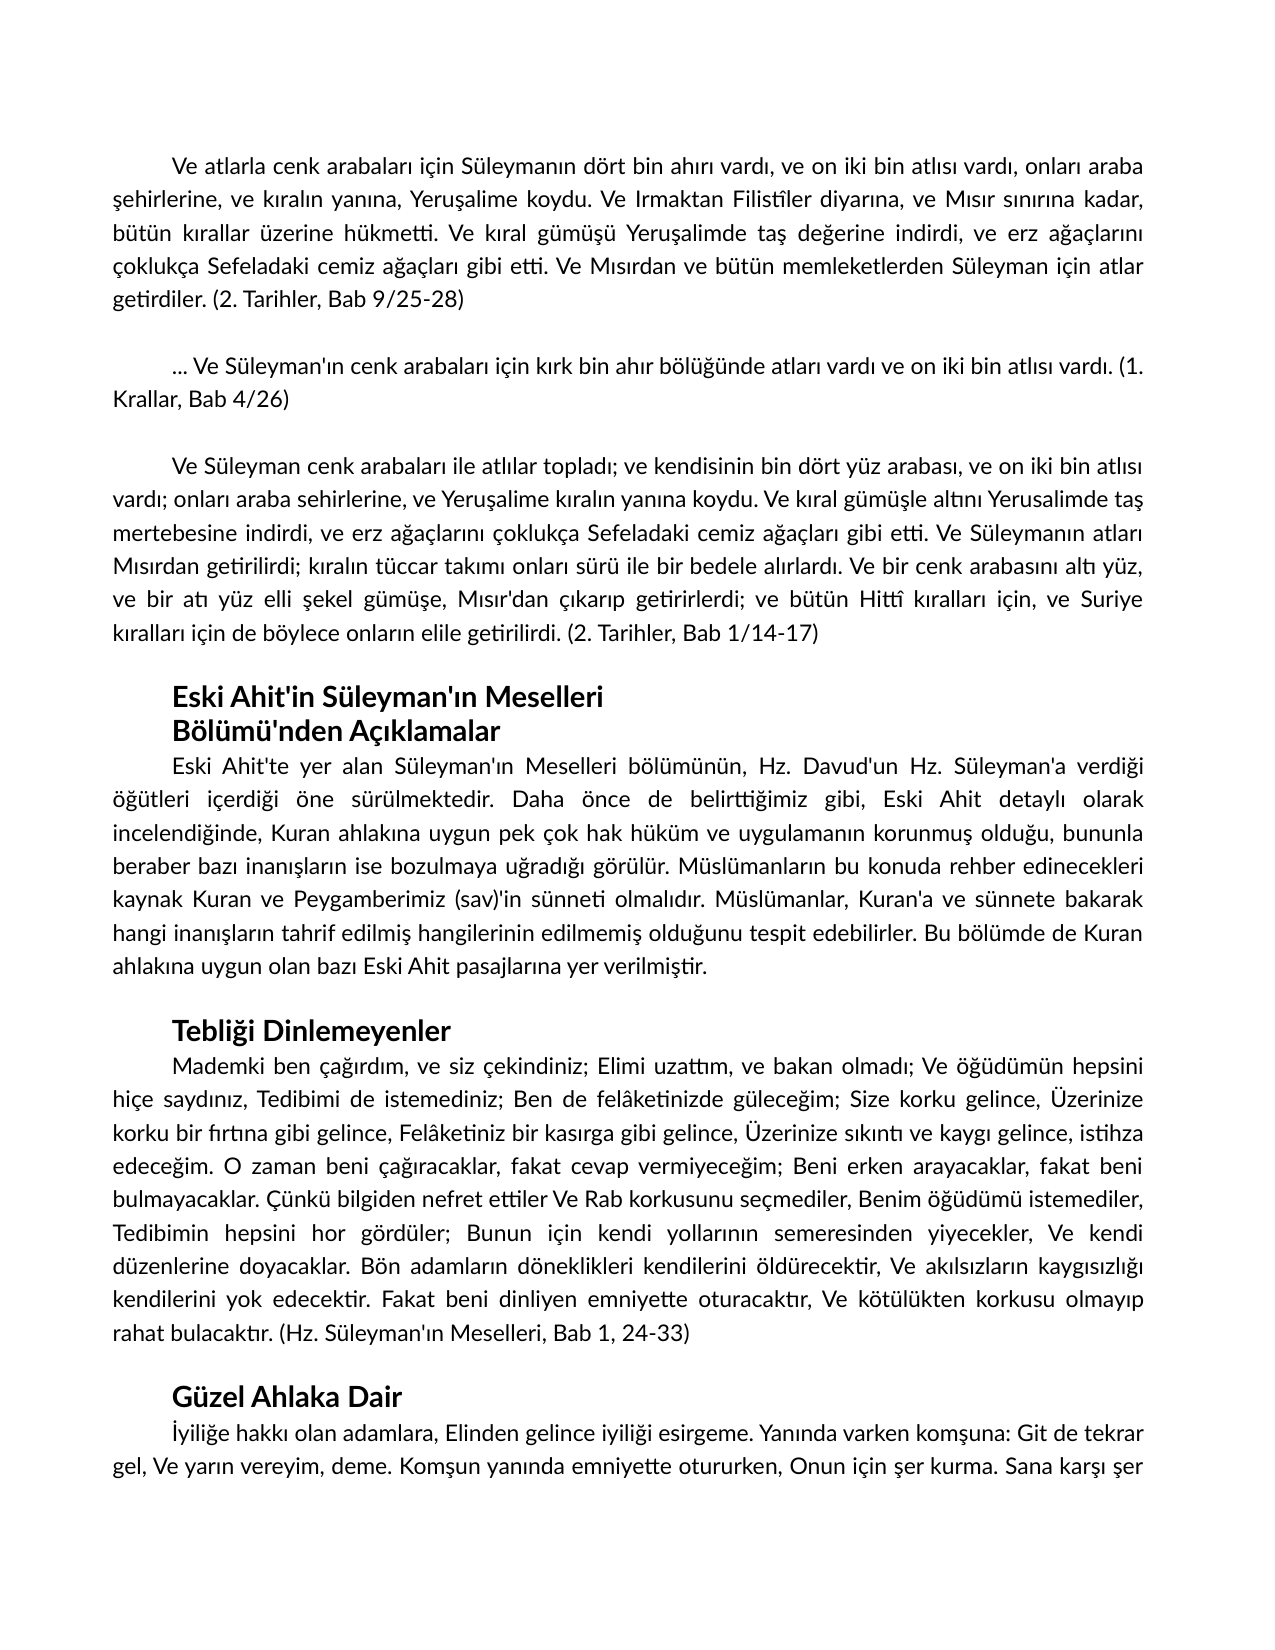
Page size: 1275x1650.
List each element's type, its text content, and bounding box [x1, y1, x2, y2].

text Mademki ben çağırdım, ve siz çekindiniz; Elimi uzattım, ve bakan olmadı; Ve öğüdümün hepsini hiçe saydınız, Tedibimi de istemediniz; Ben de felâketinizde güleceğim; Size korku gelince, Üzerinize korku bir fırtına gibi gelince, Felâketiniz bir kasırga gibi gelince, Üzerinize sıkıntı ve kaygı gelince, istihza edeceğim. O zaman beni çağıracaklar, fakat cevap vermiyeceğim; Beni erken arayacaklar, fakat beni bulmayacaklar. Çünkü bilgiden nefret ettiler Ve Rab korkusunu seçmediler, Benim öğüdümü istemediler, Tedibimin hepsini hor gördüler; Bunun için kendi yollarının semeresinden yiyecekler, Ve kendi düzenlerine doyacaklar. Bön adamların döneklikleri kendilerini öldürecektir, Ve akılsızların kaygısızlığı kendilerini yok edecektir. Fakat beni dinliyen emniyette oturacaktır, Ve kötülükten korkusu olmayıp rahat bulacaktır. (Hz. Süleyman'ın Meselleri, Bab 1, 24-33) [112, 1048, 1145, 1348]
text Ve atlarla cenk arabaları için Süleymanın dört bin ahırı vardı, ve on iki bin atlısı vardı, onları araba şehirlerine, ve kıralın yanına, Yeruşalime koydu. Ve Irmaktan Filistîler diyarına, ve Mısır sınırına kadar, bütün kırallar üzerine hükmetti. Ve kıral gümüşü Yeruşalimde taş değerine indirdi, ve erz ağaçlarını çoklukça Sefeladaki cemiz ağaçları gibi etti. Ve Mısırdan ve bütün memleketlerden Süleyman için atlar getirdiler. (2. Tarihler, Bab 9/25-28) [112, 148, 1145, 314]
text Bölümü'nden Açıklamalar [112, 714, 1145, 748]
text ... Ve Süleyman'ın cenk arabaları için kırk bin ahır bölüğünde atları vardı ve on iki bin atlısı vardı. (1. Krallar, Bab 4/26) [112, 348, 1145, 414]
text Eski Ahit'te yer alan Süleyman'ın Meselleri bölümünün, Hz. Davud'un Hz. Süleyman'a verdiği öğütleri içerdiği öne sürülmektedir. Daha önce de belirttiğimiz gibi, Eski Ahit detaylı olarak incelendiğinde, Kuran ahlakına uygun pek çok hak hüküm ve uygulamanın korunmuş olduğu, bununla beraber bazı inanışların ise bozulmaya uğradığı görülür. Müslümanların bu konuda rehber edinecekleri kaynak Kuran ve Peygamberimiz (sav)'in sünneti olmalıdır. Müslümanlar, Kuran'a ve sünnete bakarak hangi inanışların tahrif edilmiş hangilerinin edilmemiş olduğunu tespit edebilirler. Bu bölümde de Kuran ahlakına uygun olan bazı Eski Ahit pasajlarına yer verilmiştir. [112, 748, 1145, 981]
text Güzel Ahlaka Dair [112, 1381, 1145, 1414]
text Eski Ahit'in Süleyman'ın Meselleri [112, 681, 1145, 714]
text İyiliğe hakkı olan adamlara, Elinden gelince iyiliği esirgeme. Yanında varken komşuna: Git de tekrar gel, Ve yarın vereyim, deme. Komşun yanında emniyette otururken, Onun için şer kurma. Sana karşı şer [112, 1414, 1145, 1481]
text Ve Süleyman cenk arabaları ile atlılar topladı; ve kendisinin bin dört yüz arabası, ve on iki bin atlısı vardı; onları araba sehirlerine, ve Yeruşalime kıralın yanına koydu. Ve kıral gümüşle altını Yerusalimde taş mertebesine indirdi, ve erz ağaçlarını çoklukça Sefeladaki cemiz ağaçları gibi etti. Ve Süleymanın atları Mısırdan getirilirdi; kıralın tüccar takımı onları sürü ile bir bedele alırlardı. Ve bir cenk arabasını altı yüz, ve bir atı yüz elli şekel gümüşe, Mısır'dan çıkarıp getirirlerdi; ve bütün Hittî kıralları için, ve Suriye kıralları için de böylece onların elile getirilirdi. (2. Tarihler, Bab 1/14-17) [112, 448, 1145, 648]
text Tebliği Dinlemeyenler [112, 1014, 1145, 1048]
